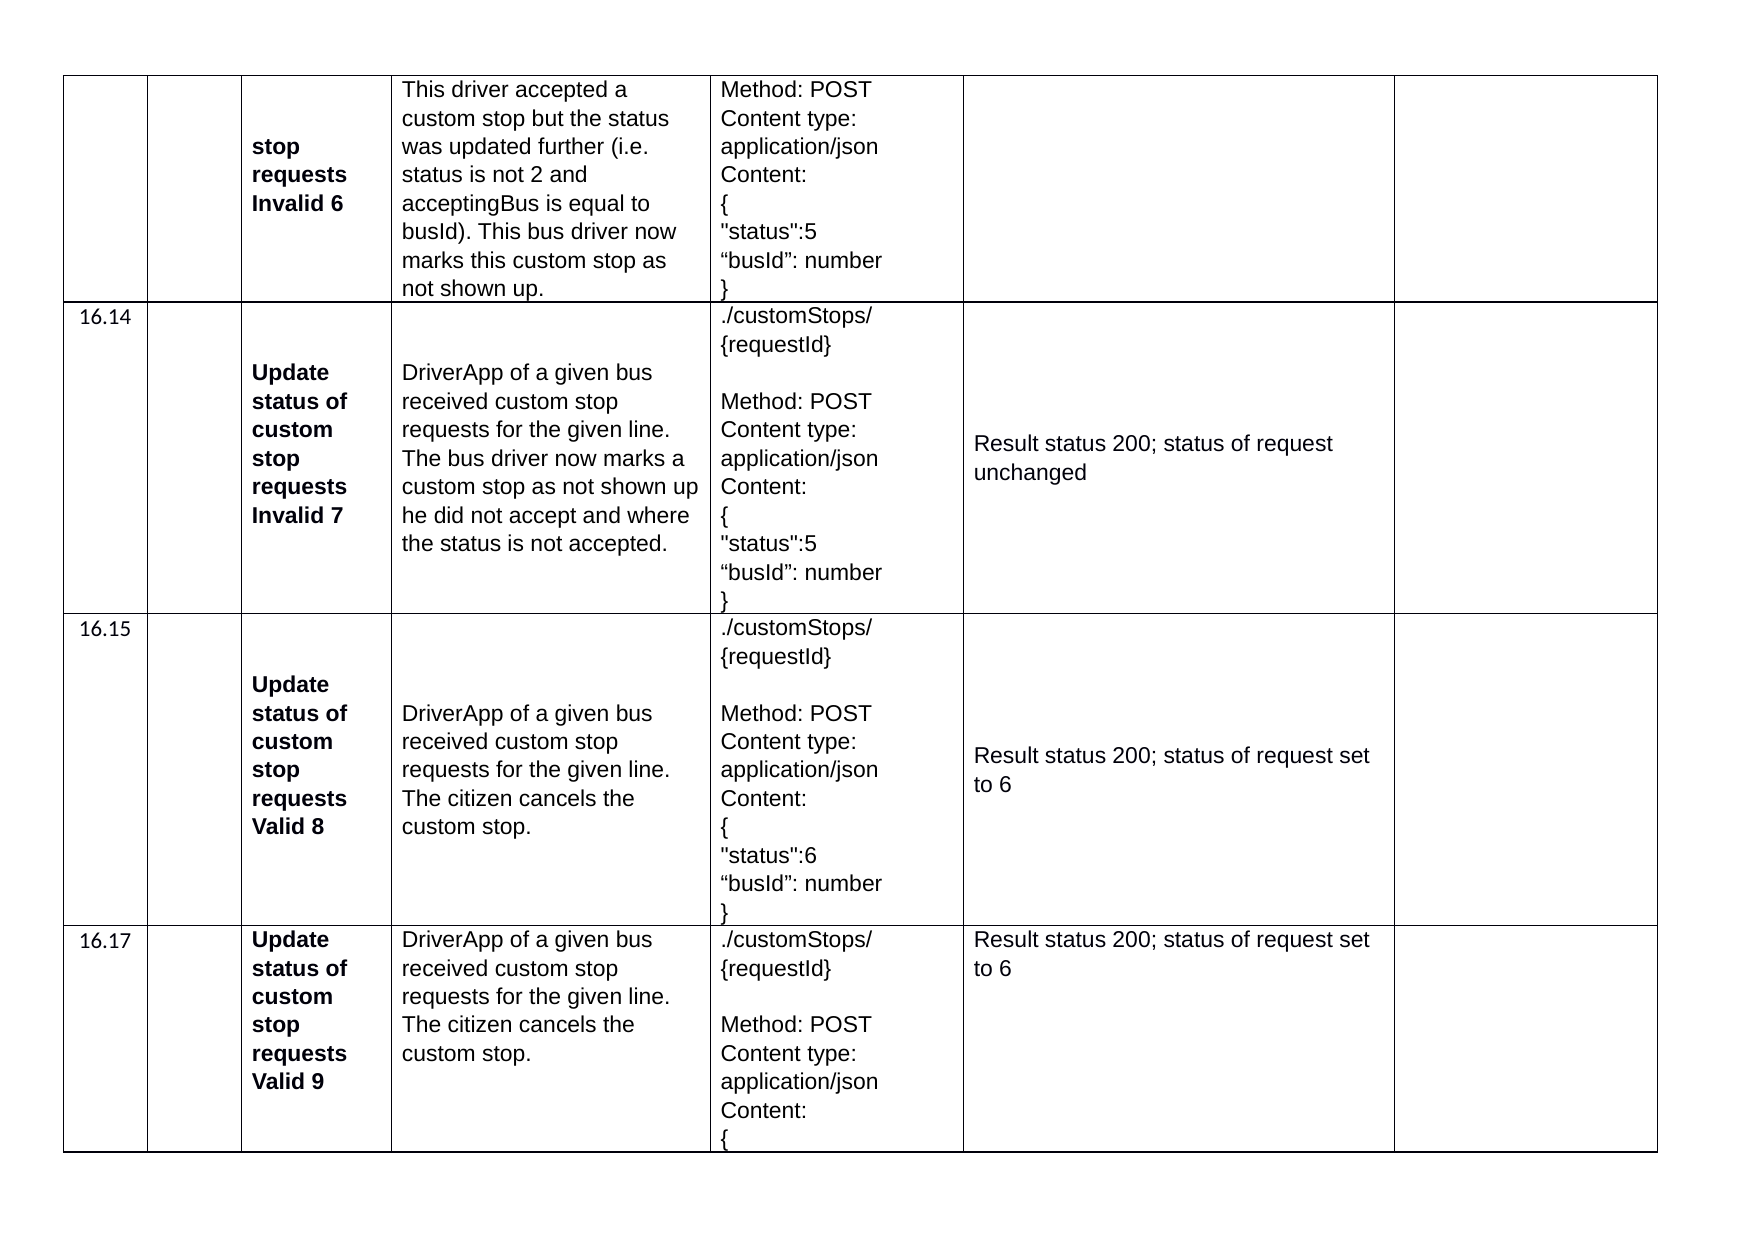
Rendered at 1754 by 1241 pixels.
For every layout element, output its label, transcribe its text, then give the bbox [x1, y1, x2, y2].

table_cell [1395, 926, 1657, 1151]
table_cell [148, 926, 241, 1151]
table_cell 16.17 [64, 926, 147, 1151]
table_cell DriverApp of a given bus received custom stop requests for the given line. The citizen cancels the custom stop. [392, 614, 710, 925]
table_cell [1395, 303, 1657, 613]
table_cell stop requests Invalid 6 [242, 76, 391, 301]
table_cell Method: POST Content type: application/json Content: { "status":5 “busId”: number } [711, 76, 963, 301]
table_cell [64, 76, 147, 301]
table_cell Result status 200; status of request unchanged [964, 303, 1394, 613]
table_cell ./customStops/{requestId} Method: POST Content type: application/json Content: { [711, 926, 963, 1151]
table_cell 16.15 [64, 614, 147, 925]
table_cell [964, 76, 1394, 301]
table_cell ./customStops/{requestId} Method: POST Content type: application/json Content: { "status":5 “busId”: number } [711, 303, 963, 613]
table_cell This driver accepted a custom stop but the status was updated further (i.e. status is not 2 and acceptingBus is equal to busId). This bus driver now marks this custom stop as not shown up. [392, 76, 710, 301]
table_cell Result status 200; status of request set to 6 [964, 926, 1394, 1151]
table_cell [1395, 76, 1657, 301]
table_cell DriverApp of a given bus received custom stop requests for the given line. The citizen cancels the custom stop. [392, 926, 710, 1151]
table_cell Update status of custom stop requests Valid 8 [242, 614, 391, 925]
table_cell Result status 200; status of request set to 6 [964, 614, 1394, 925]
table_cell ./customStops/{requestId} Method: POST Content type: application/json Content: { "status":6 “busId”: number } [711, 614, 963, 925]
table_cell [148, 76, 241, 301]
table_cell 16.14 [64, 303, 147, 613]
table_cell DriverApp of a given bus received custom stop requests for the given line. The bus driver now marks a custom stop as not shown up he did not accept and where the status is not accepted. [392, 303, 710, 613]
table_cell Update status of custom stop requests Invalid 7 [242, 303, 391, 613]
table_cell [148, 614, 241, 925]
table_cell [148, 303, 241, 613]
table_cell [1395, 614, 1657, 925]
table_cell Update status of custom stop requests Valid 9 [242, 926, 391, 1151]
